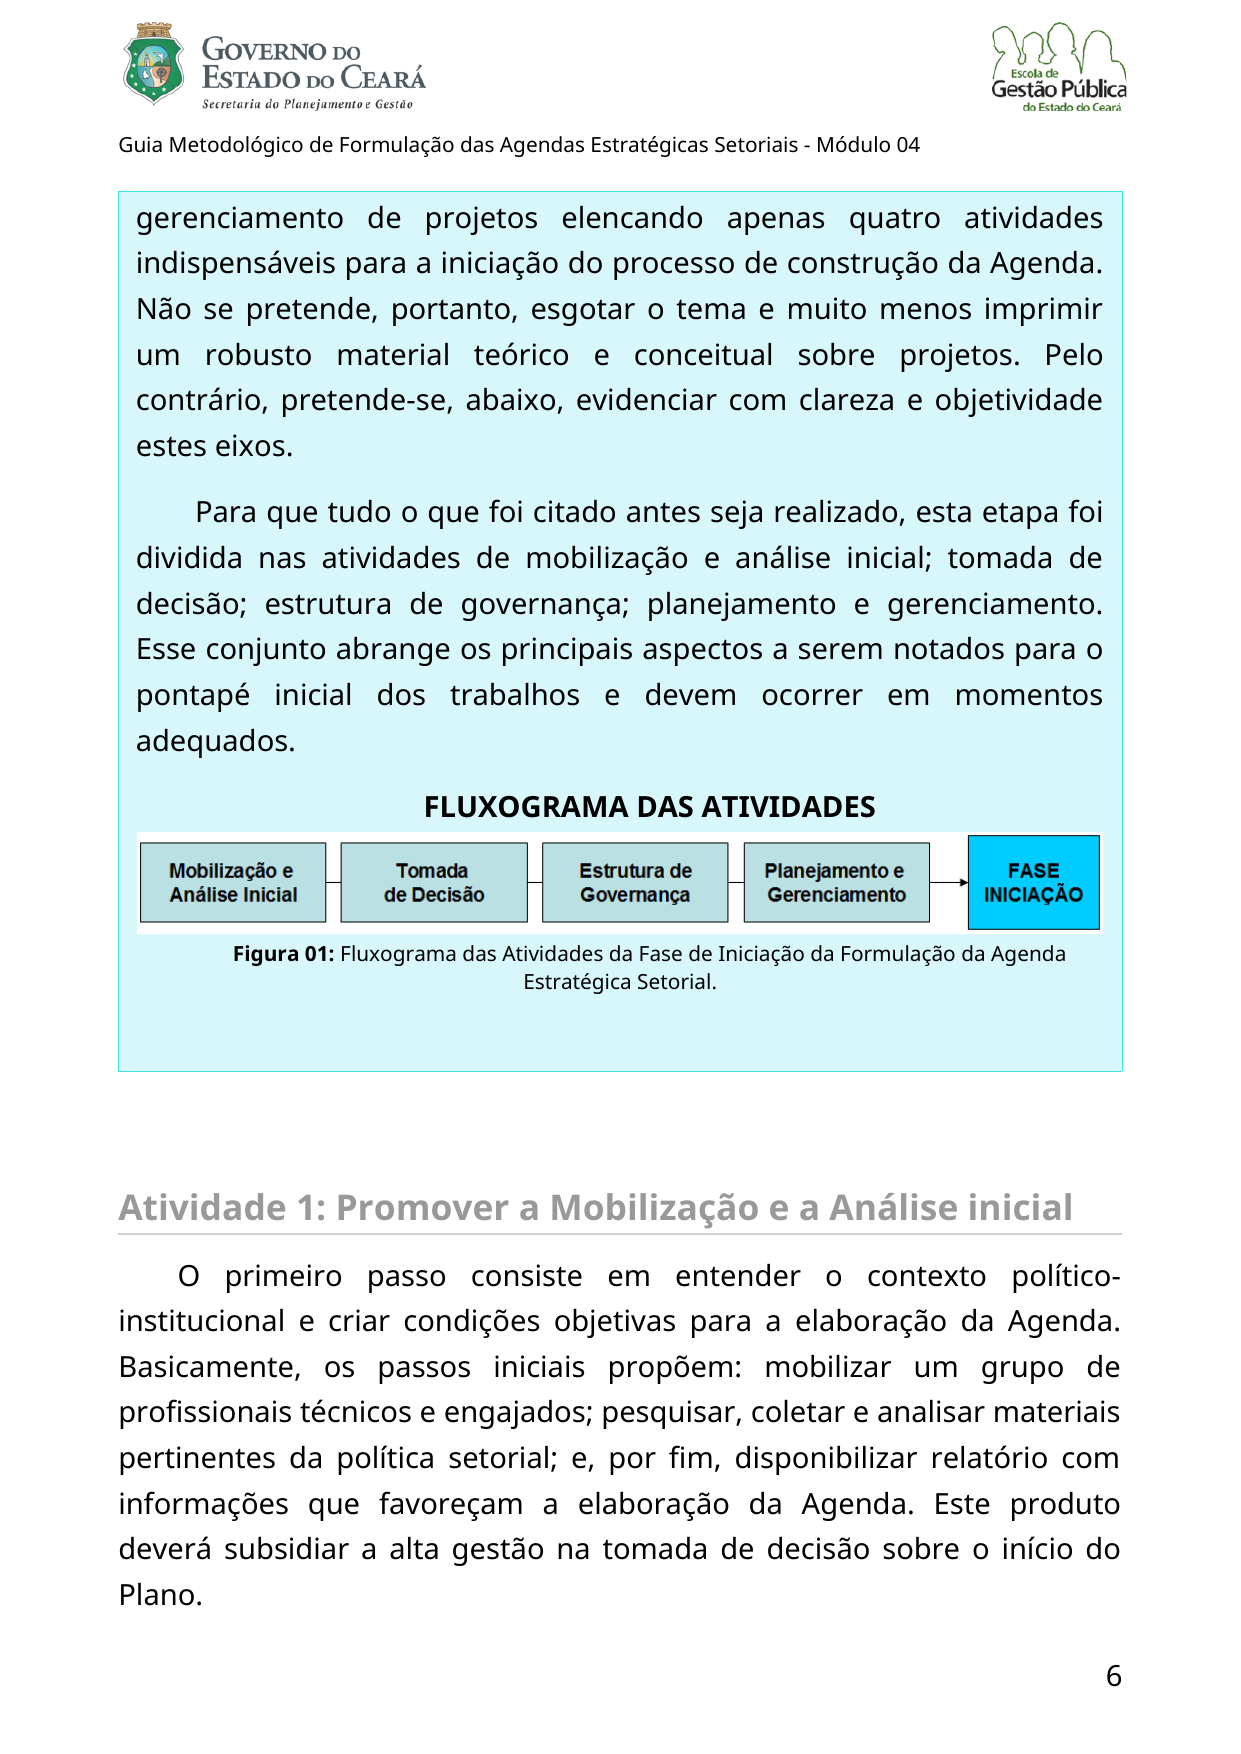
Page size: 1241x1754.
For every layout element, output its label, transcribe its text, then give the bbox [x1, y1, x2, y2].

picture [137, 832, 1104, 934]
table_cell gerenciamento de projetos elencando apenas quatro atividades indispensáveis para a iniciação do processo de construção da Agenda. Não se pretende, portanto, esgotar o tema e muito menos imprimir um robusto material teórico e conceitual sobre projetos. Pelo contrário, pretende-se, abaixo, evidenciar com clareza e objetividade estes eixos. Para que tudo o que foi citado antes seja realizado, esta etapa foi dividida nas atividades de mobilização e análise inicial; tomada de decisão; estrutura de governança; planejamento e gerenciamento. Esse conjunto abrange os principais aspectos a serem notados para o pontapé inicial dos trabalhos e devem ocorrer em momentos adequados. FLUXOGRAMA DAS ATIVIDADES Figura 01: Fluxograma das Atividades da Fase de Iniciação da Formulação da Agenda Estratégica Setorial. [119, 192, 1122, 1071]
subtitle Atividade 1: Promover a Mobilização e a Análise inicial [118, 1183, 1122, 1233]
text O primeiro passo consiste em entender o contexto político-institucional e criar condições objetivas para a elaboração da Agenda. Basicamente, os passos iniciais propõem: mobilizar um grupo de profissionais técnicos e engajados; pesquisar, coletar e analisar materiais pertinentes da política setorial; e, por fim, disponibilizar relatório com informações que favoreçam a elaboração da Agenda. Este produto deverá subsidiar a alta gestão na tomada de decisão sobre o início do Plano. [118, 1255, 1122, 1614]
picture [123, 22, 1127, 111]
